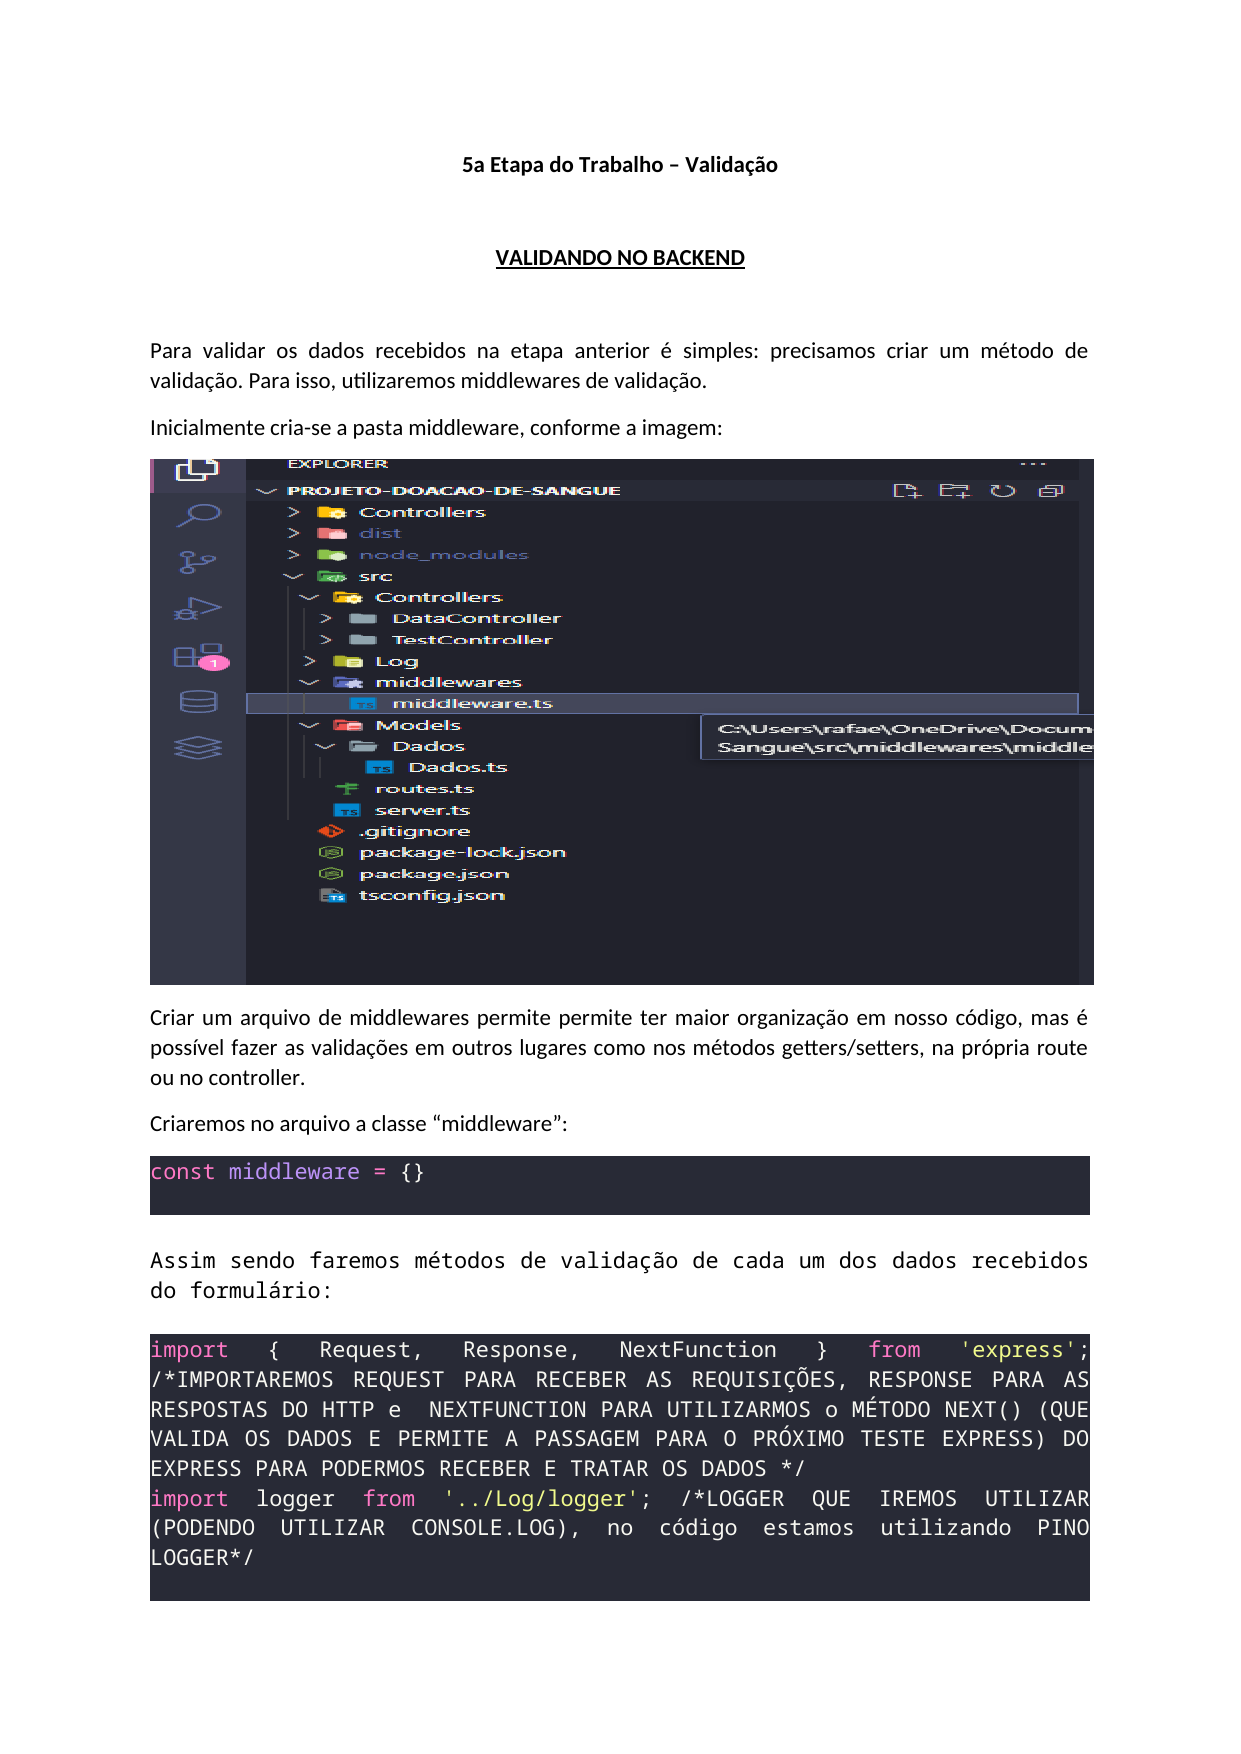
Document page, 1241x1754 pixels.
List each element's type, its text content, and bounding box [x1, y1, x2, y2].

text import logger from '../Log/logger'; /*LOGGER QUE IREMOS UTILIZAR (PODENDO UTILIZAR CONSOLE.LOG), no código estamos utilizando PINO LOGGER*/ [150, 1482, 1090, 1571]
text Para validar os dados recebidos na etapa anterior é simples: precisamos criar um método de validação. Para isso, utilizaremos middlewares de validação. [150, 336, 1090, 394]
text const middleware = {} [150, 1156, 1090, 1185]
text 5a Etapa do Trabalho – Validação [150, 150, 1090, 178]
text Inicialmente cria-se a pasta middleware, conforme a imagem: [150, 413, 1090, 441]
text import { Request, Response, NextFunction } from 'express'; /*IMPORTAREMOS REQUEST PARA RECEBER AS REQUISIÇÕES, RESPONSE PARA AS RESPOSTAS DO HTTP e NEXTFUNCTION PARA UTILIZARMOS o MÉTODO NEXT() (QUE VALIDA OS DADOS E PERMITE A PASSAGEM PARA O PRÓXIMO TESTE EXPRESS) DO EXPRESS PARA PODERMOS RECEBER E TRATAR OS DADOS */ [150, 1334, 1090, 1482]
text Assim sendo faremos métodos de validação de cada um dos dados recebidos do formulário: [150, 1245, 1090, 1304]
text VALIDANDO NO BACKEND [150, 243, 1090, 271]
text Criar um arquivo de middlewares permite permite ter maior organização em nosso código, mas é possível fazer as validações em outros lugares como nos métodos getters/setters, na própria route ou no controller. [150, 1003, 1090, 1091]
text Criaremos no arquivo a classe “middleware”: [150, 1109, 1090, 1137]
